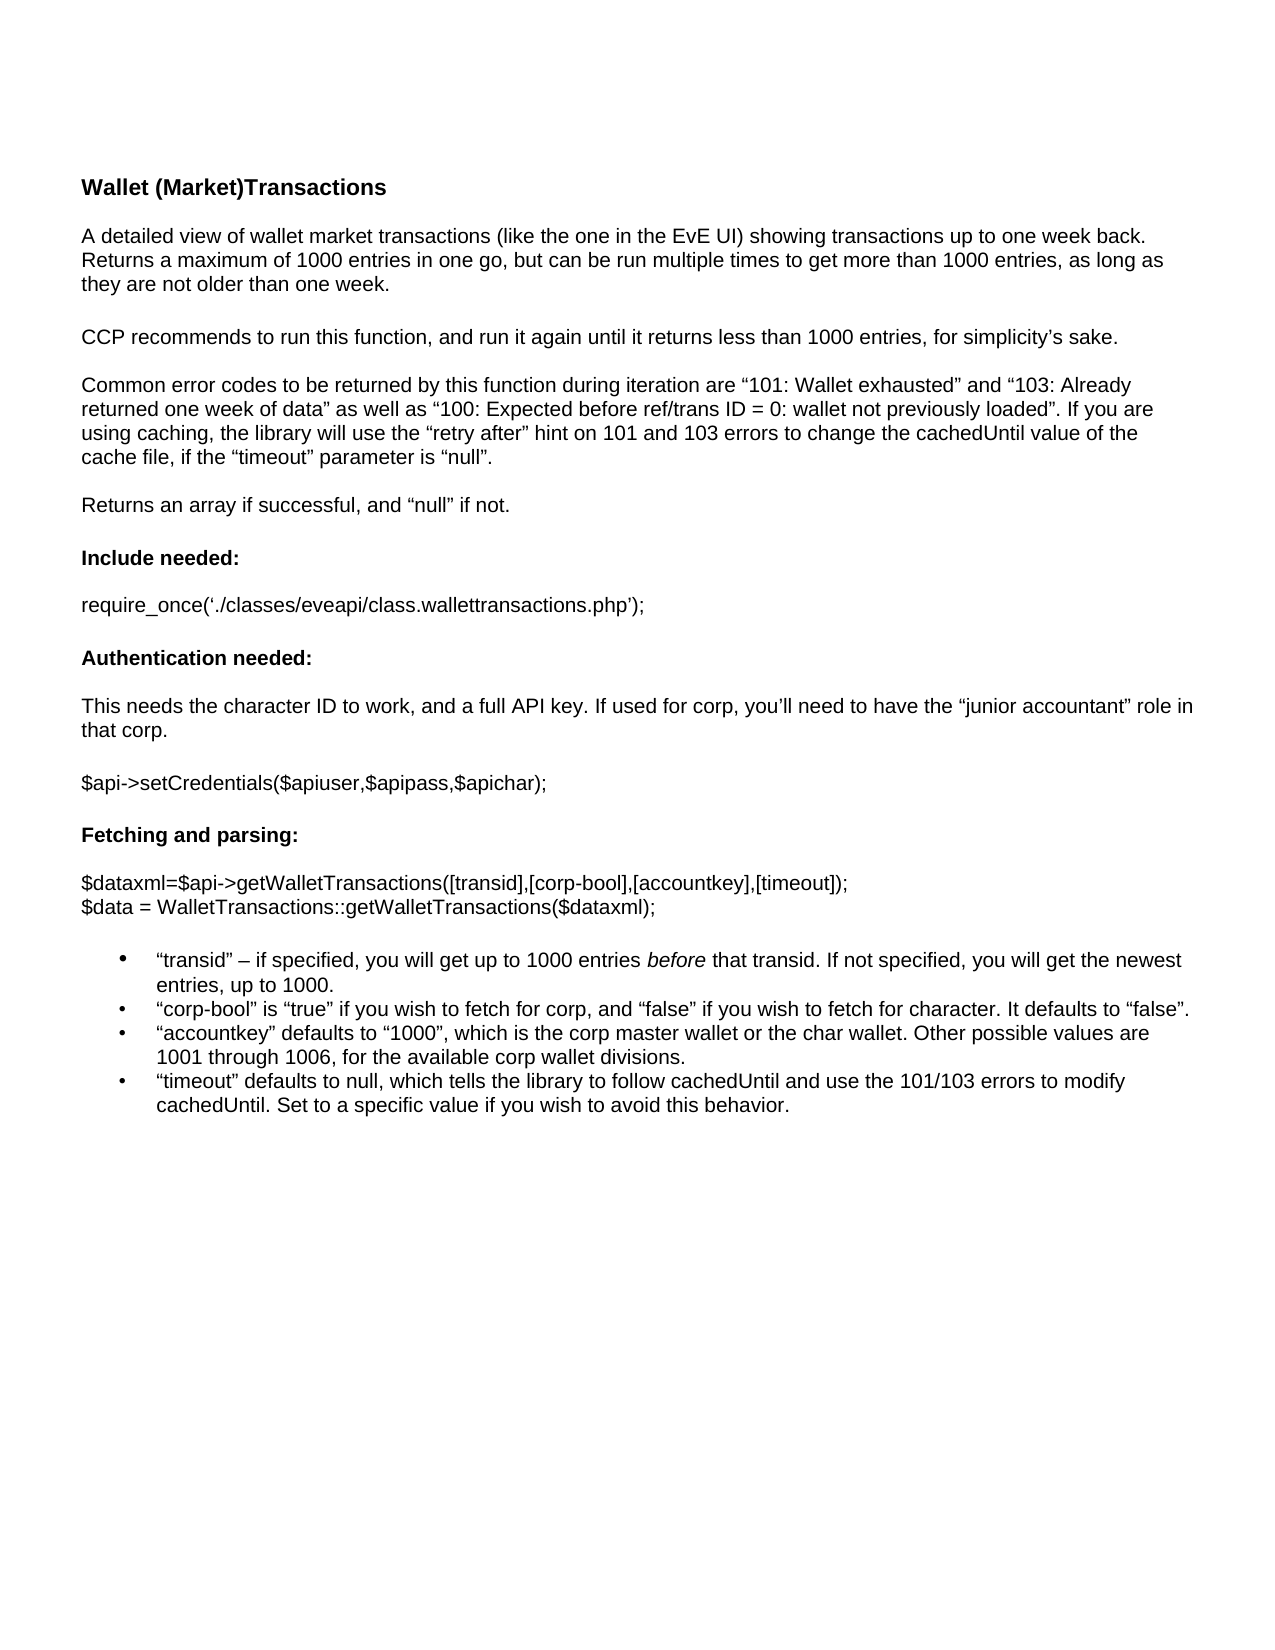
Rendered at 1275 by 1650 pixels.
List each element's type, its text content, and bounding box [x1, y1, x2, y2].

text A detailed view of wallet market transactions (like the one in the EvE UI) showing transactions up to one week back. Returns a maximum of 1000 entries in one go, but can be run multiple times to get more than 1000 entries, as long as they are not older than one week. [81, 224, 1198, 296]
list “corp-bool” is “true” if you wish to fetch for corp, and “false” if you wish to fetch for character. It defaults to “false”. [119, 997, 1198, 1021]
text $api->setCredentials($apiuser,$apipass,$apichar); [81, 771, 1198, 794]
text Wallet (Market)Transactions [81, 174, 1198, 200]
text Include needed: [81, 545, 1198, 569]
text Returns an array if successful, and “null” if not. [81, 493, 1198, 517]
text Authentication needed: [81, 646, 1198, 670]
list “transid” – if specified, you will get up to 1000 entries before that transid. If not specified, you will get the newest entries, up to 1000. [119, 948, 1198, 997]
text $data = WalletTransactions::getWalletTransactions($dataxml); [81, 895, 1198, 919]
list “accountkey” defaults to “1000”, which is the corp master wallet or the char wallet. Other possible values are 1001 through 1006, for the available corp wallet divisions. [119, 1021, 1198, 1069]
text Fetching and parsing: [81, 823, 1198, 847]
text Common error codes to be returned by this function during iteration are “101: Wallet exhausted” and “103: Already returned one week of data” as well as “100: Expected before ref/trans ID = 0: wallet not previously loaded”. If you are using caching, the library will use the “retry after” hint on 101 and 103 errors to change the cachedUntil value of the cache file, if the “timeout” parameter is “null”. [81, 373, 1198, 469]
text CCP recommends to run this function, and run it again until it returns less than 1000 entries, for simplicity’s sake. [81, 325, 1198, 349]
text require_once(‘./classes/eveapi/class.wallettransactions.php’); [81, 593, 1198, 617]
text $dataxml=$api->getWalletTransactions([transid],[corp-bool],[accountkey],[timeout]); [81, 871, 1198, 895]
text This needs the character ID to work, and a full API key. If used for corp, you’ll need to have the “junior accountant” role in that corp. [81, 694, 1198, 742]
list “timeout” defaults to null, which tells the library to follow cachedUntil and use the 101/103 errors to modify cachedUntil. Set to a specific value if you wish to avoid this behavior. [119, 1069, 1198, 1117]
